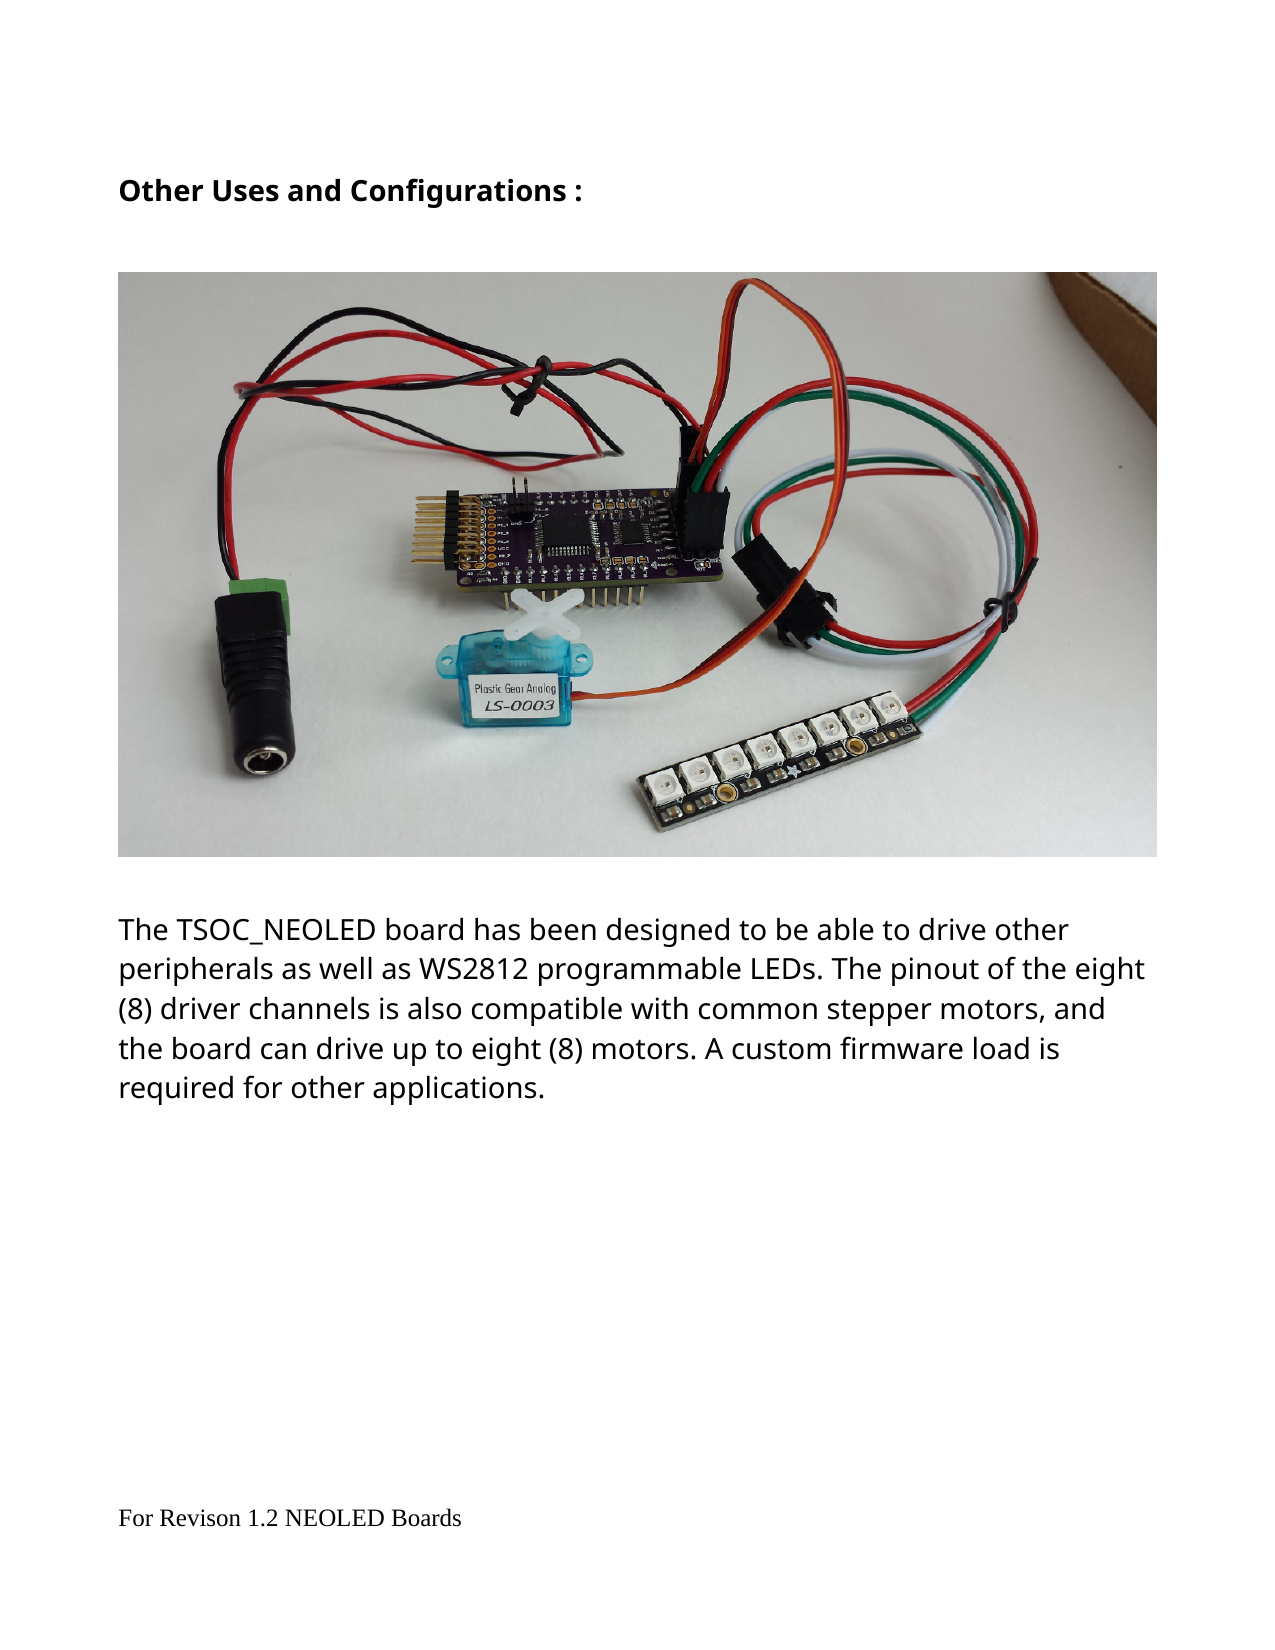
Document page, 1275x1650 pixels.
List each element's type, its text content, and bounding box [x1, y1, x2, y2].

text Other Uses and Configurations : [118, 170, 1157, 210]
picture [118, 272, 1157, 857]
text The TSOC_NEOLED board has been designed to be able to drive other peripherals as well as WS2812 programmable LEDs. The pinout of the eight (8) driver channels is also compatible with common stepper motors, and the board can drive up to eight (8) motors. A custom firmware load is required for other applications. [118, 909, 1157, 1107]
